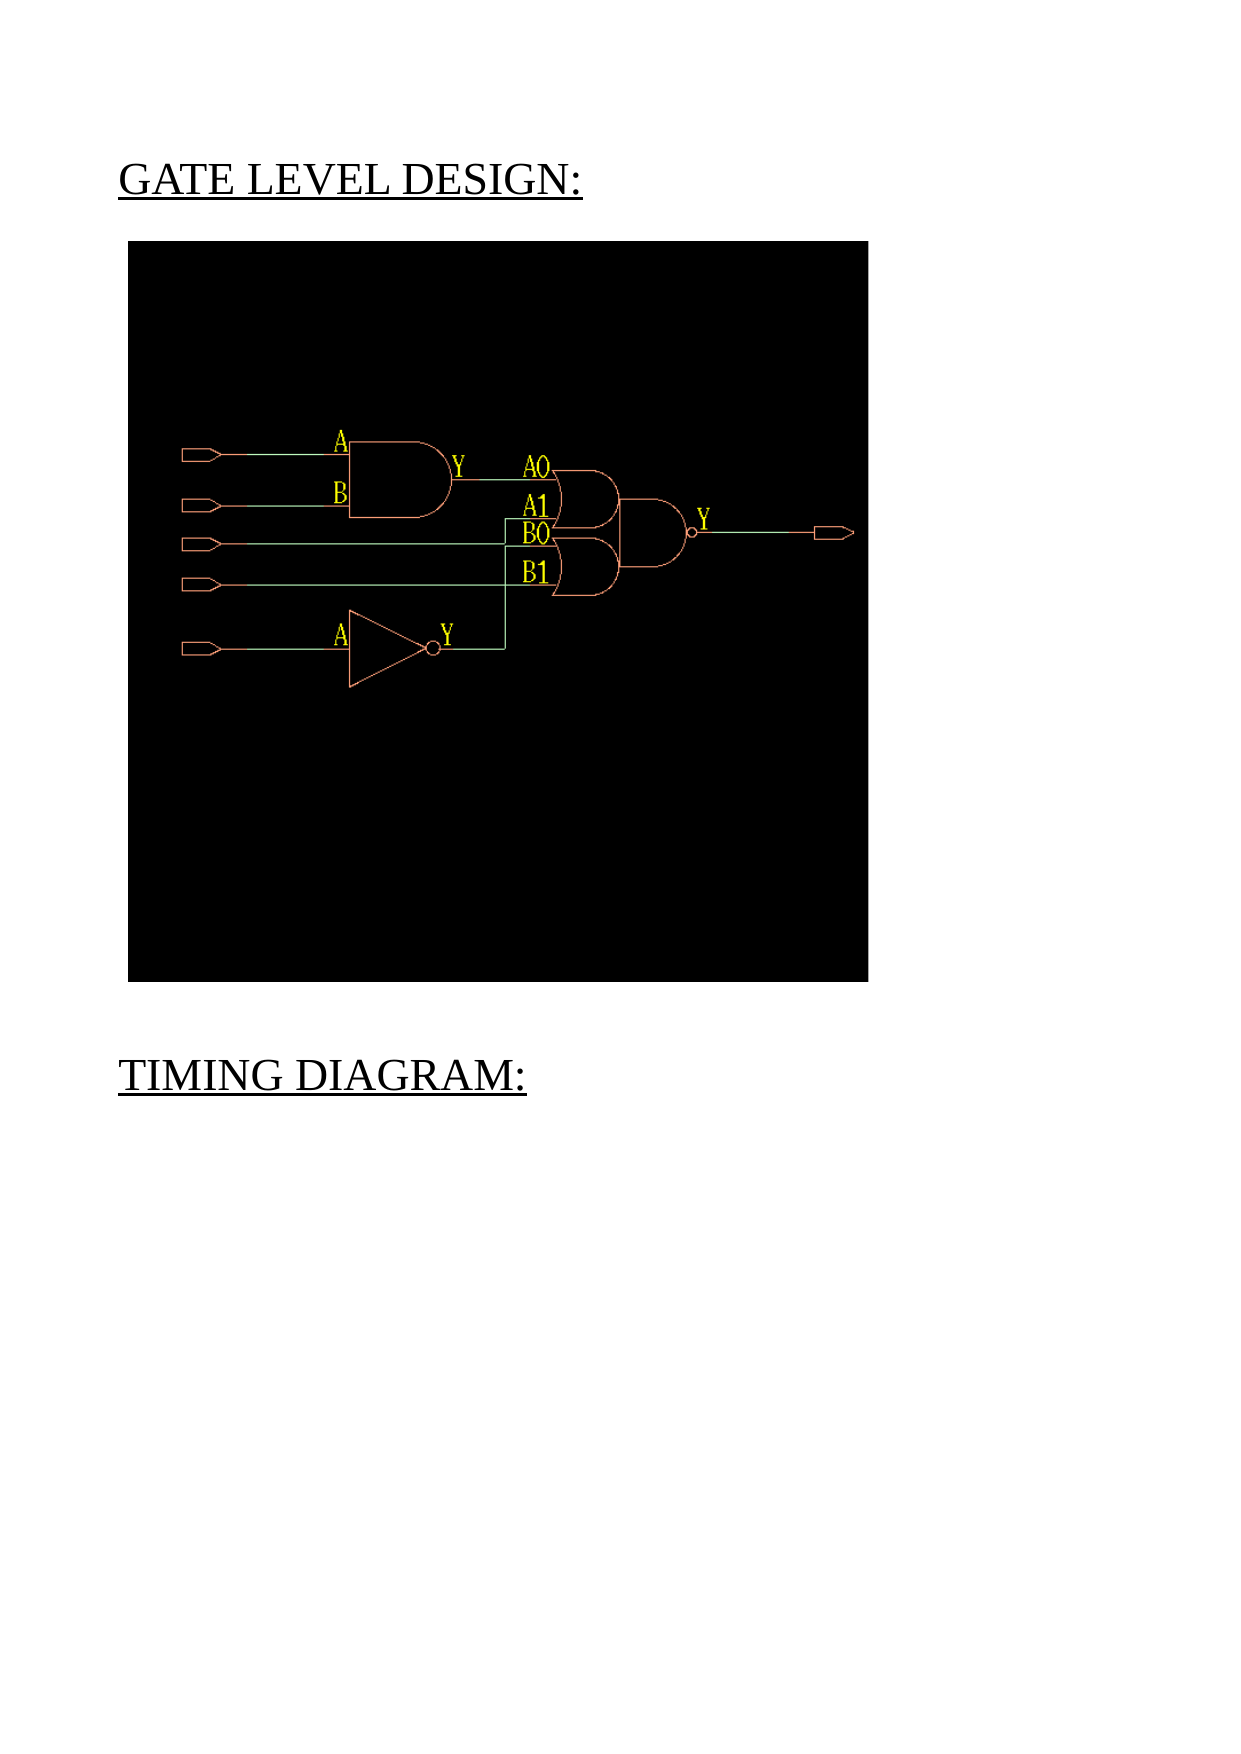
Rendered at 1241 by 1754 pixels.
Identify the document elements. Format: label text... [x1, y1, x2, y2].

picture [128, 241, 869, 982]
text GATE LEVEL DESIGN: [118, 152, 1122, 204]
text TIMING DIAGRAM: [118, 1048, 1122, 1100]
